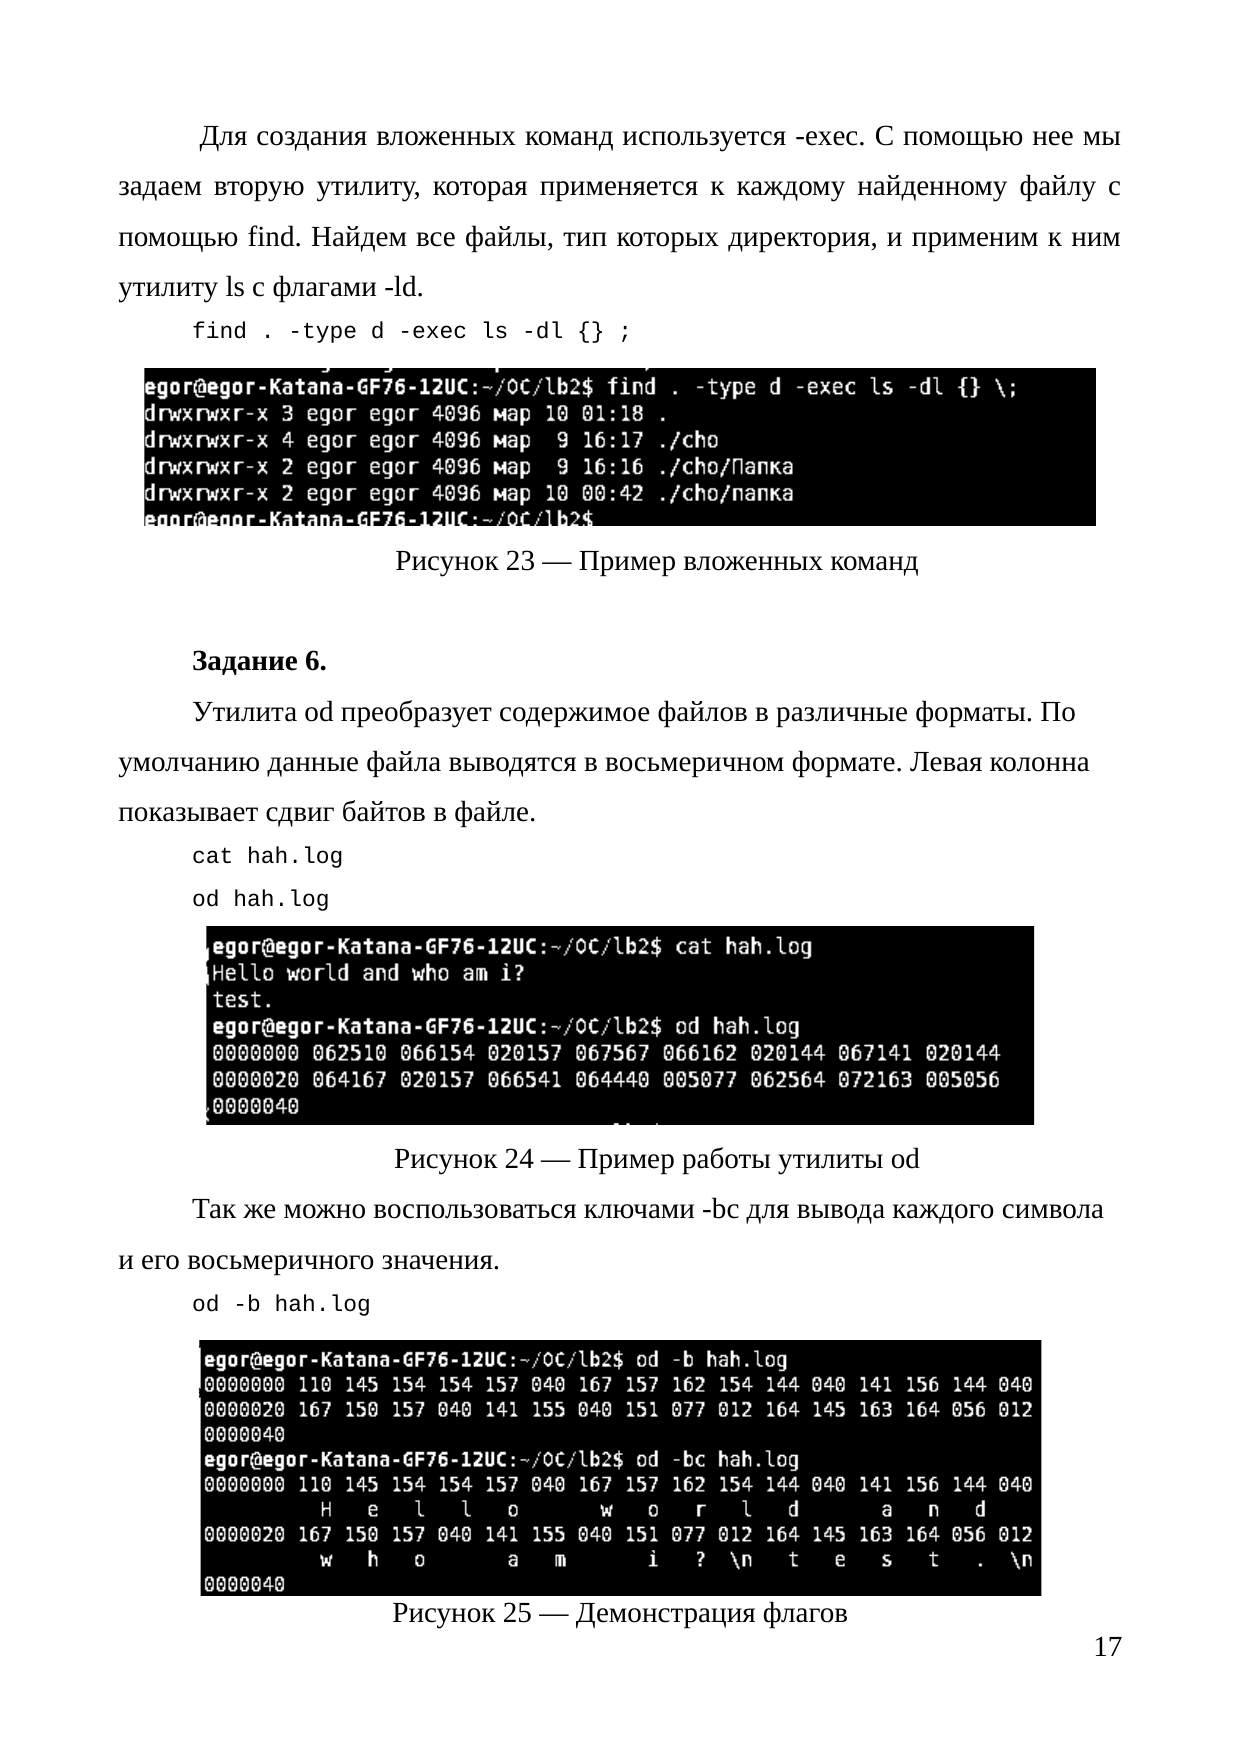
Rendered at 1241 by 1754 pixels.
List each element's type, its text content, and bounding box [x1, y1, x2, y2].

subtitle Утилита od преобразует содержимое файлов в различные форматы. По умолчанию данные файла выводятся в восьмеричном формате. Левая колонна показывает сдвиг байтов в файле. [118, 694, 1122, 828]
picture [198, 1340, 1042, 1596]
subtitle Для создания вложенных команд используется -exec. С помощью нее мы задаем вторую утилиту, которая применяется к каждому найденному файлу с помощью find. Найдем все файлы, тип которых директория, и применим к ним утилиту ls с флагами -ld. [118, 118, 1122, 303]
subtitle cat hah.log [118, 844, 1122, 871]
subtitle Рисунок 24 — Пример работы утилиты od [118, 926, 1122, 1175]
subtitle Так же можно воспользоваться ключами -bc для вывода каждого символа и его восьмеричного значения. [118, 1192, 1122, 1276]
subtitle Рисунок 25 — Демонстрация флагов [118, 1532, 1122, 1629]
subtitle od -b hah.log [118, 1292, 1122, 1318]
subtitle od hah.log [118, 888, 1122, 913]
picture [206, 926, 1035, 1125]
subtitle Рисунок 23 — Пример вложенных команд [118, 358, 1122, 576]
picture [144, 368, 1096, 526]
subtitle Задание 6. [118, 643, 1122, 677]
text find . -type d -exec ls -dl {} ; [118, 319, 1122, 345]
